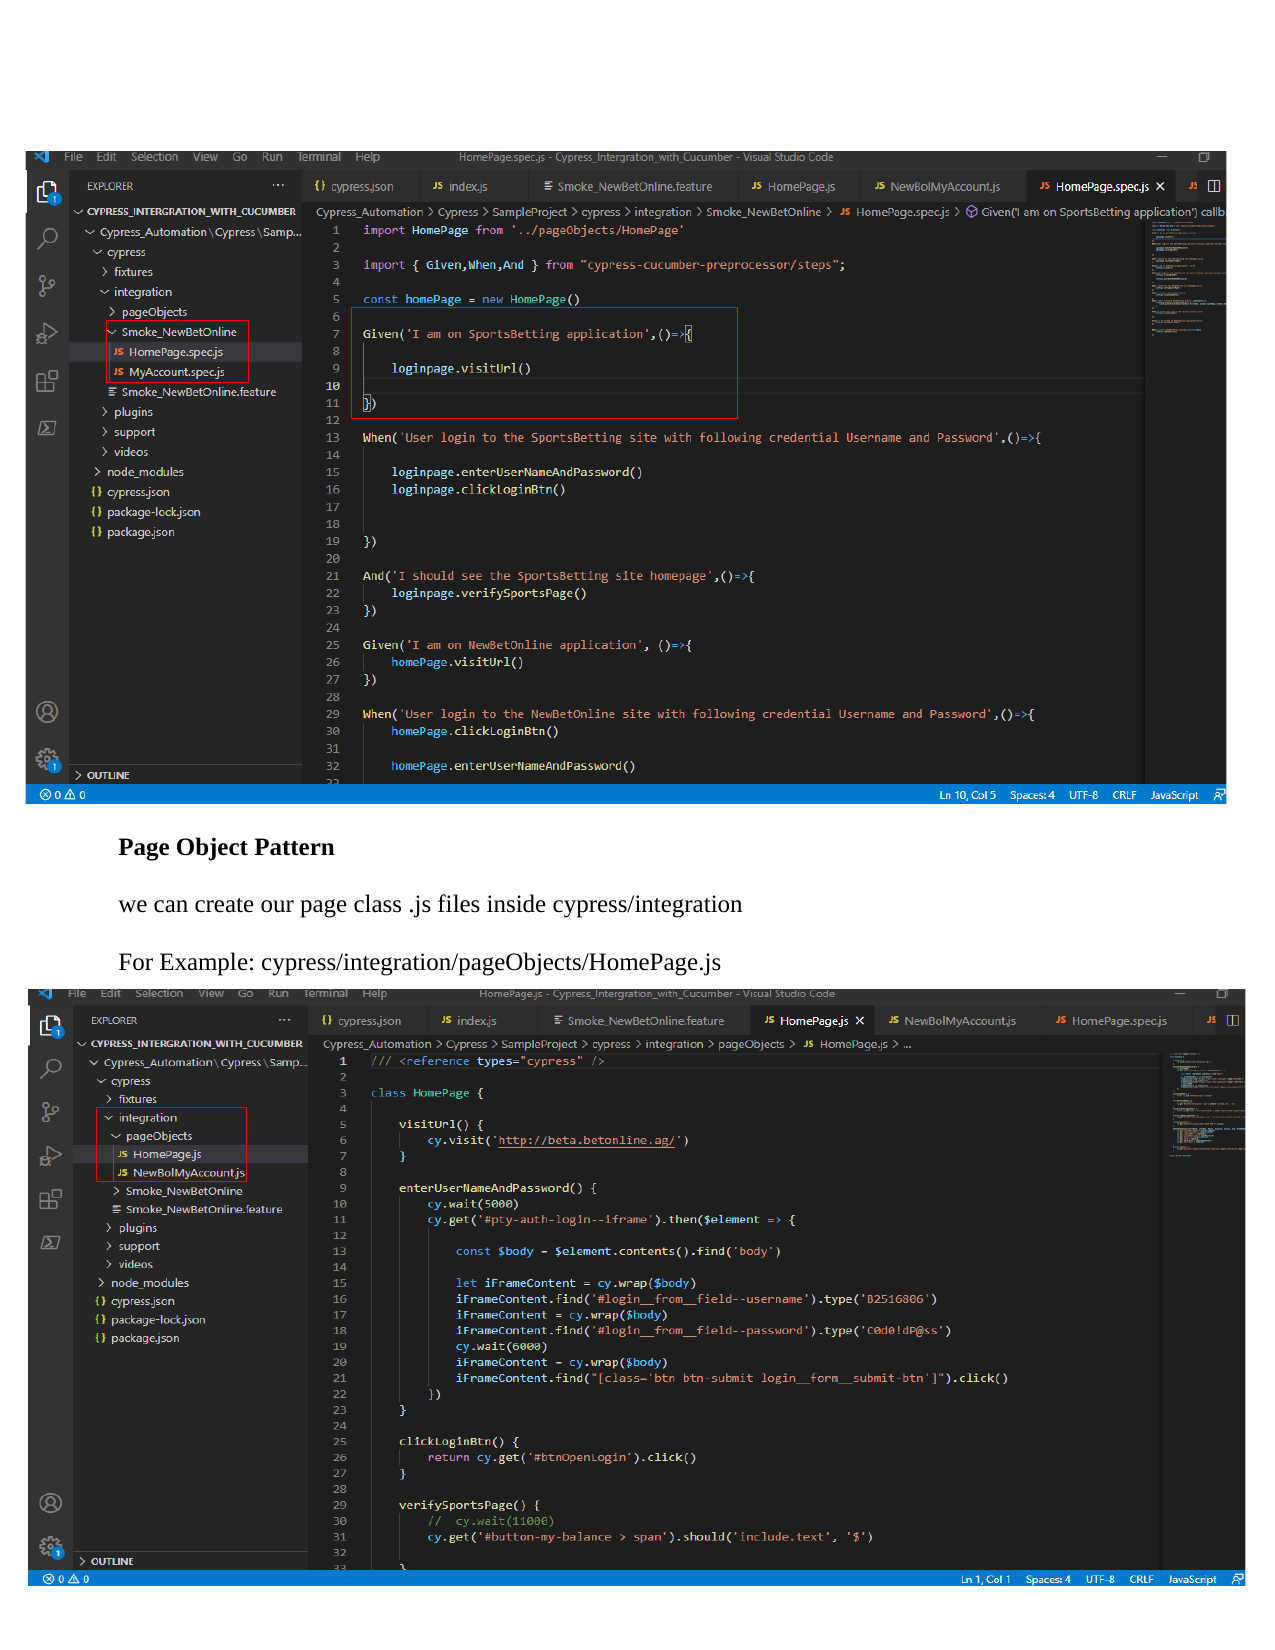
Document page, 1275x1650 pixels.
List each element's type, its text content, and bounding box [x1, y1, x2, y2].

text For Example: cypress/integration/pageObjects/HomePage.js [118, 947, 1157, 976]
text we can create our page class .js files inside cypress/integration [118, 889, 1157, 918]
picture [25, 151, 1227, 804]
text Page Object Pattern [118, 832, 1157, 861]
picture [28, 989, 1246, 1586]
